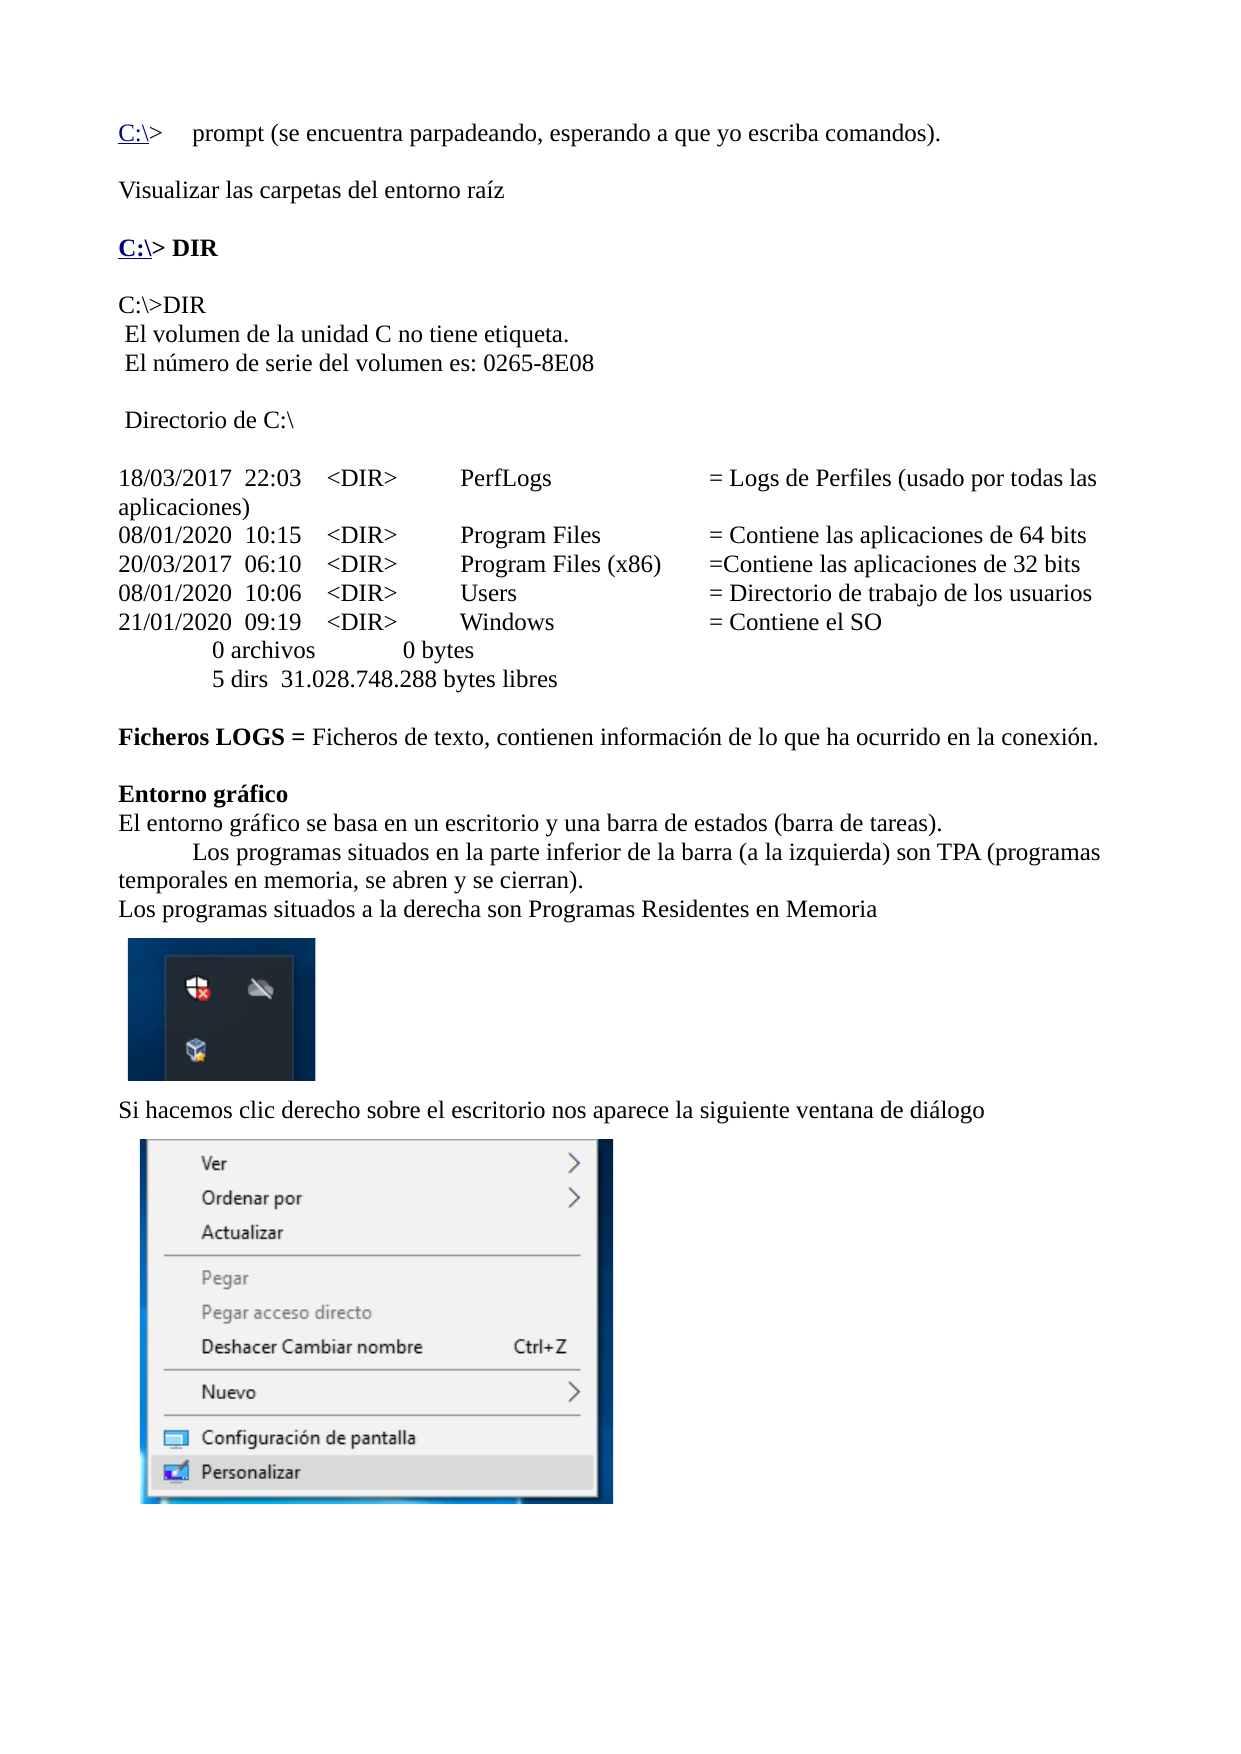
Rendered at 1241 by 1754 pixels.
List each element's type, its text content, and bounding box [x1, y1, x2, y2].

text 18/03/2017 22:03 <DIR> PerfLogs = Logs de Perfiles (usado por todas las aplicaciones) [118, 463, 1122, 521]
text C:\>DIR [118, 291, 1122, 319]
text 08/01/2020 10:06 <DIR> Users = Directorio de trabajo de los usuarios [118, 578, 1122, 607]
text El entorno gráfico se basa en un escritorio y una barra de estados (barra de tareas). [118, 808, 1122, 837]
text C:\> prompt (se encuentra parpadeando, esperando a que yo escriba comandos). [118, 118, 1122, 147]
text Si hacemos clic derecho sobre el escritorio nos aparece la siguiente ventana de diálogo [118, 1096, 1122, 1124]
text 5 dirs 31.028.748.288 bytes libres [118, 664, 1122, 693]
text Los programas situados en la parte inferior de la barra (a la izquierda) son TPA (programas temporales en memoria, se abren y se cierran). [118, 837, 1122, 894]
text Los programas situados a la derecha son Programas Residentes en Memoria [118, 894, 1122, 923]
text El volumen de la unidad C no tiene etiqueta. [118, 319, 1122, 348]
text Directorio de C:\ [118, 406, 1122, 434]
text Visualizar las carpetas del entorno raíz [118, 176, 1122, 204]
text 08/01/2020 10:15 <DIR> Program Files = Contiene las aplicaciones de 64 bits [118, 521, 1122, 549]
text C:\> DIR [118, 233, 1122, 262]
text 21/01/2020 09:19 <DIR> Windows = Contiene el SO [118, 607, 1122, 636]
text 20/03/2017 06:10 <DIR> Program Files (x86) =Contiene las aplicaciones de 32 bits [118, 549, 1122, 578]
text 0 archivos 0 bytes [118, 636, 1122, 664]
text Entorno gráfico [118, 779, 1122, 808]
text Ficheros LOGS = Ficheros de texto, contienen información de lo que ha ocurrido en la conexión. [118, 722, 1122, 751]
text El número de serie del volumen es: 0265-8E08 [118, 348, 1122, 377]
